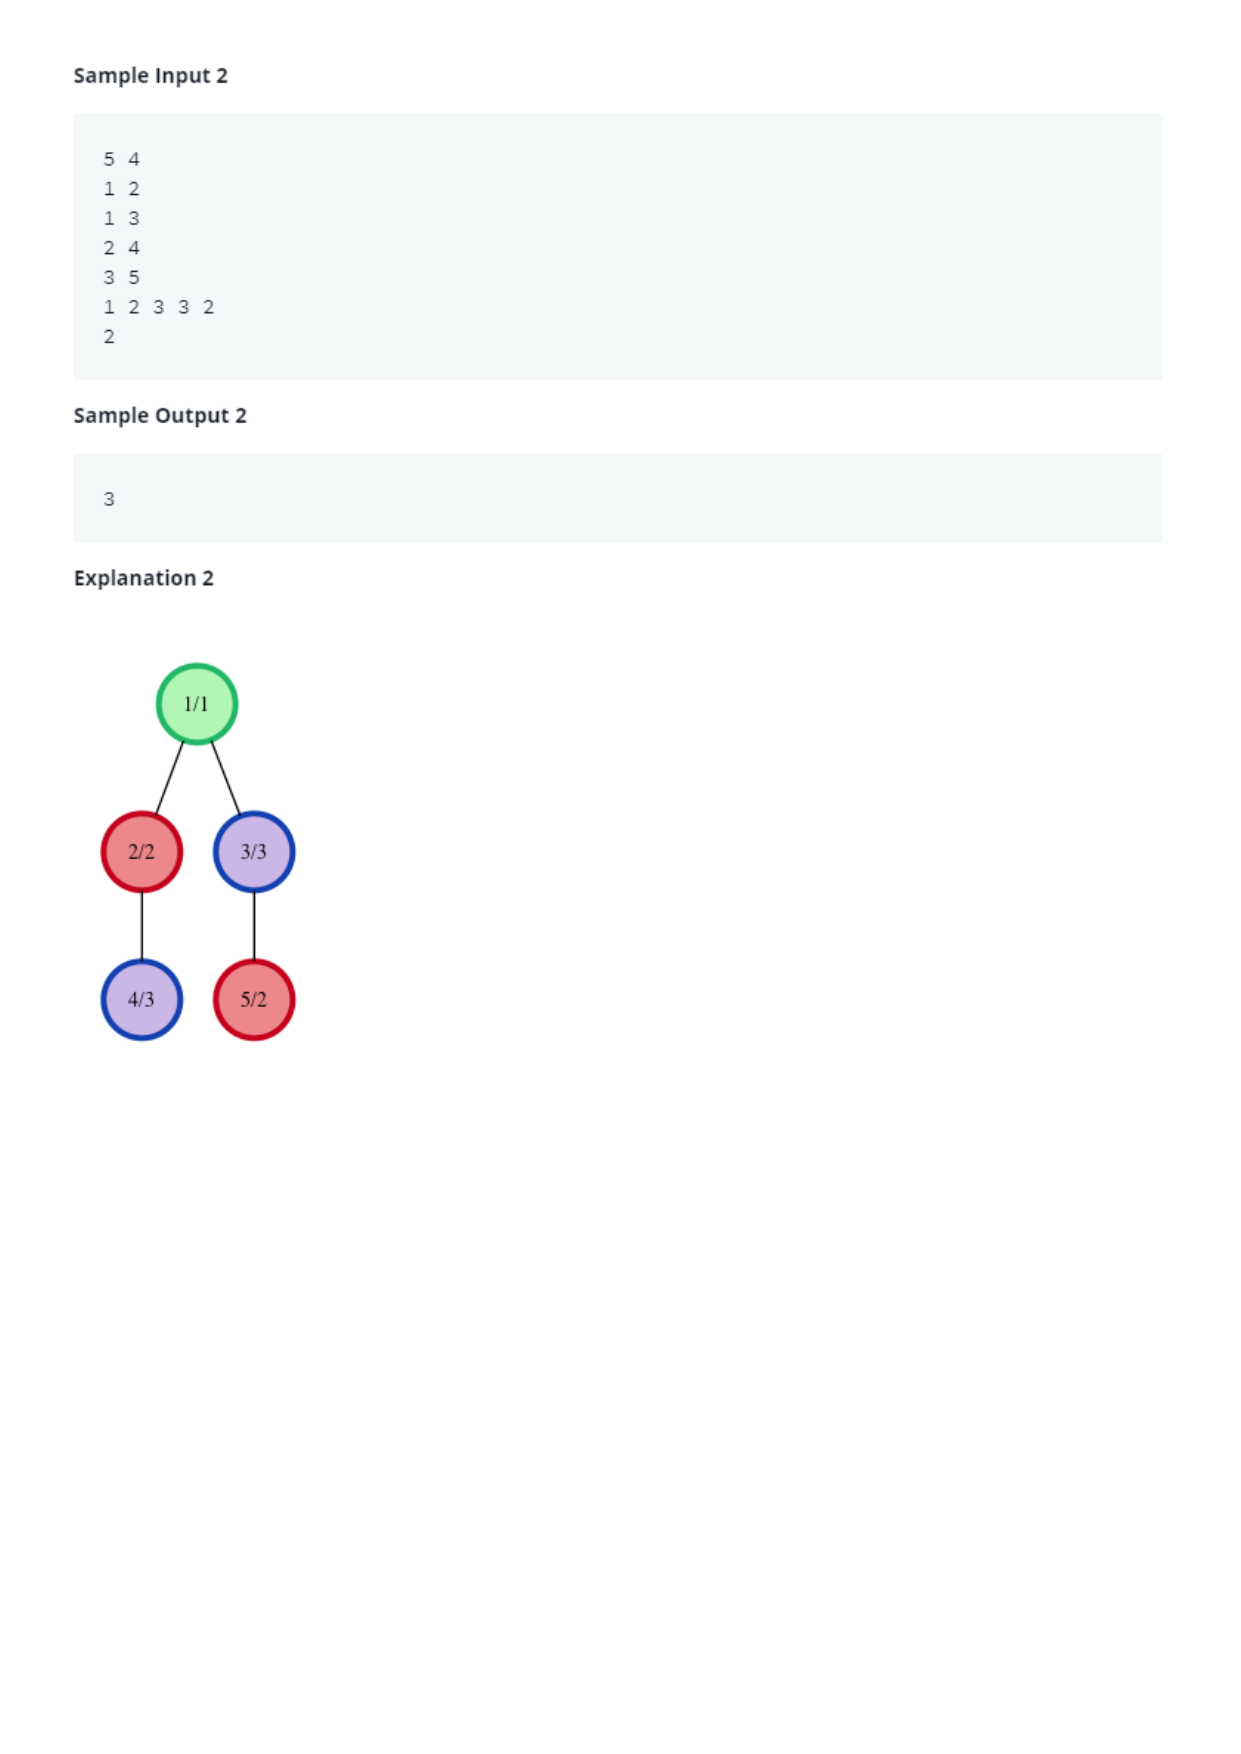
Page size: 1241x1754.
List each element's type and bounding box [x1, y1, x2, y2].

picture [59, 59, 1182, 1069]
